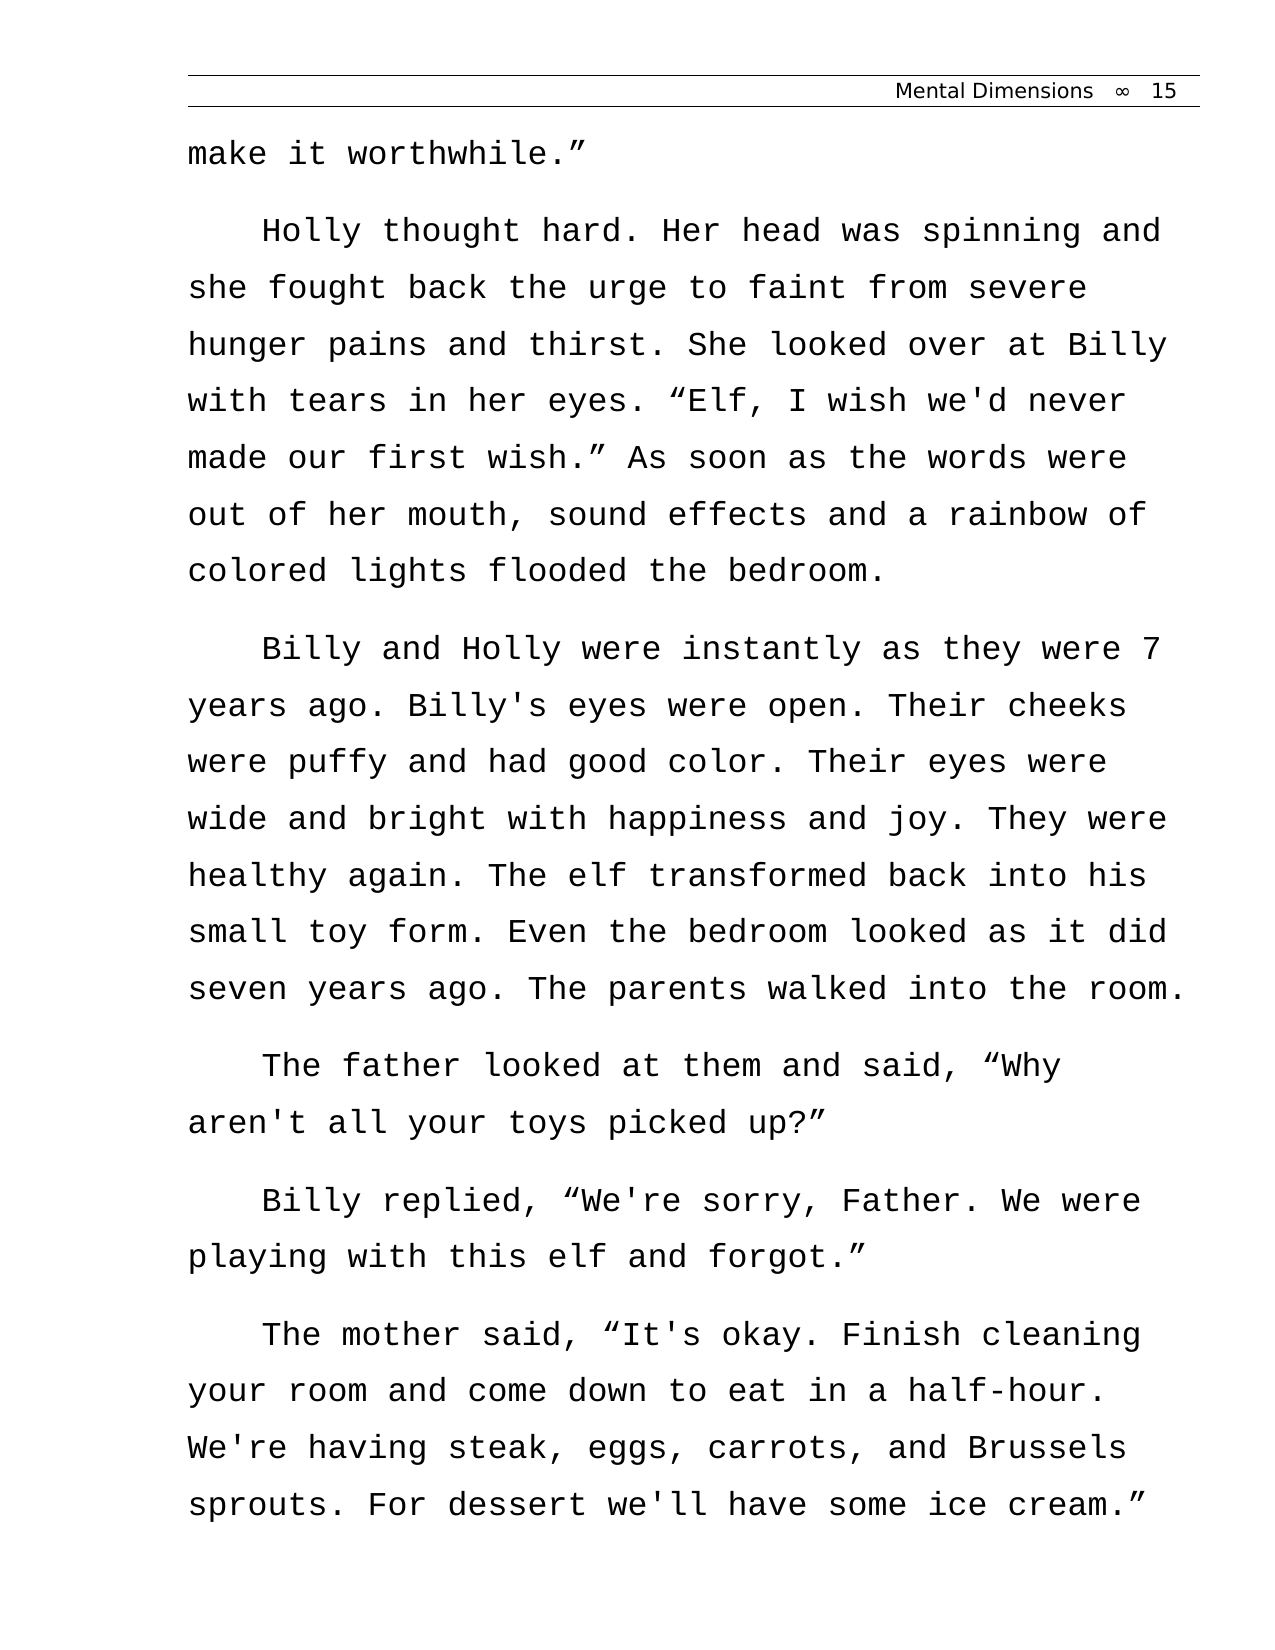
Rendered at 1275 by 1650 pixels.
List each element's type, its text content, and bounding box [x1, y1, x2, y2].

text Holly thought hard. Her head was spinning and she fought back the urge to faint from severe hunger pains and thirst. She looked over at Billy with tears in her eyes. “Elf, I wish we'd never made our first wish.” As soon as the words were out of her mouth, sound effects and a rainbow of colored lights flooded the bedroom. [187, 214, 1200, 592]
text Billy replied, “We're sorry, Father. We were playing with this elf and forgot.” [187, 1183, 1200, 1278]
text make it worthwhile.” [187, 137, 1200, 174]
text Billy and Holly were instantly as they were 7 years ago. Billy's eyes were open. Their cheeks were puffy and had good color. Their eyes were wide and bright with happiness and joy. They were healthy again. The elf transformed back into his small toy form. Even the bedroom looked as it did seven years ago. The parents walked into the room. [187, 632, 1200, 1009]
text The mother said, “It's okay. Finish cleaning your room and come down to eat in a half-hour. We're having steak, eggs, carrots, and Brussels sprouts. For dessert we'll have some ice cream.” [187, 1317, 1200, 1525]
text The father looked at them and said, “Why aren't all your toys picked up?” [187, 1049, 1200, 1143]
